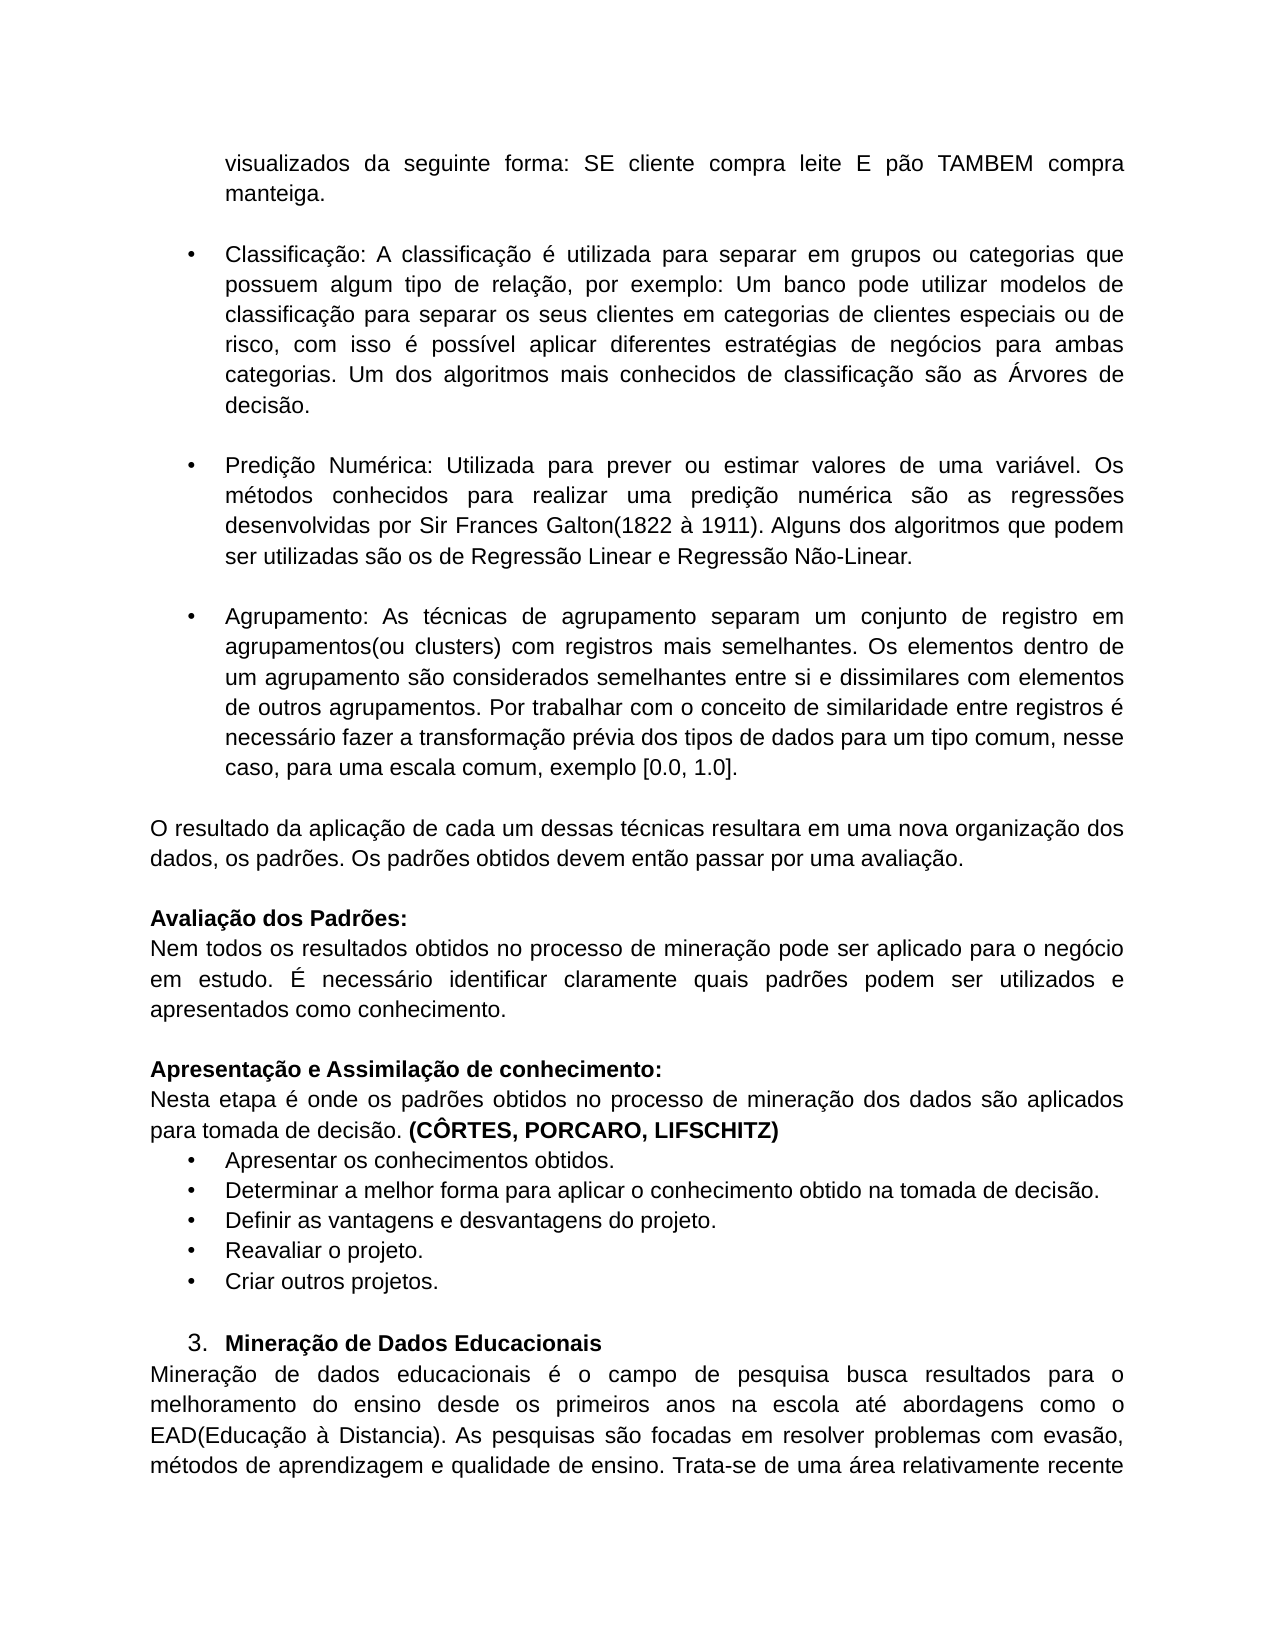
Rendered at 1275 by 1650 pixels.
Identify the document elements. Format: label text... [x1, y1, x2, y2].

list visualizados da seguinte forma: SE cliente compra leite E pão TAMBEM compra manteiga. [187, 150, 1125, 207]
list Classificação: A classificação é utilizada para separar em grupos ou categorias que possuem algum tipo de relação, por exemplo: Um banco pode utilizar modelos de classificação para separar os seus clientes em categorias de clientes especiais ou de risco, com isso é possível aplicar diferentes estratégias de negócios para ambas categorias. Um dos algoritmos mais conhecidos de classificação são as Árvores de decisão. [187, 241, 1125, 418]
list Criar outros projetos. [187, 1268, 1125, 1294]
list Predição Numérica: Utilizada para prever ou estimar valores de uma variável. Os métodos conhecidos para realizar uma predição numérica são as regressões desenvolvidas por Sir Frances Galton(1822 à 1911). Alguns dos algoritmos que podem ser utilizadas são os de Regressão Linear e Regressão Não-Linear. [187, 452, 1125, 569]
list Mineração de Dados Educacionais [187, 1328, 1125, 1357]
list Definir as vantagens e desvantagens do projeto. [187, 1207, 1125, 1234]
list Apresentar os conhecimentos obtidos. [187, 1147, 1125, 1173]
text Mineração de dados educacionais é o campo de pesquisa busca resultados para o melhoramento do ensino desde os primeiros anos na escola até abordagens como o EAD(Educação à Distancia). As pesquisas são focadas em resolver problemas com evasão, métodos de aprendizagem e qualidade de ensino. Trata-se de uma área relativamente recente [150, 1361, 1125, 1478]
list Reavaliar o projeto. [187, 1237, 1125, 1264]
list Determinar a melhor forma para aplicar o conhecimento obtido na tomada de decisão. [187, 1177, 1125, 1203]
text Apresentação e Assimilação de conhecimento: [150, 1056, 1125, 1083]
text Nem todos os resultados obtidos no processo de mineração pode ser aplicado para o negócio em estudo. É necessário identificar claramente quais padrões podem ser utilizados e apresentados como conhecimento. [150, 935, 1125, 1022]
list Agrupamento: As técnicas de agrupamento separam um conjunto de registro em agrupamentos(ou clusters) com registros mais semelhantes. Os elementos dentro de um agrupamento são considerados semelhantes entre si e dissimilares com elementos de outros agrupamentos. Por trabalhar com o conceito de similaridade entre registros é necessário fazer a transformação prévia dos tipos de dados para um tipo comum, nesse caso, para uma escala comum, exemplo [0.0, 1.0]. [187, 603, 1125, 781]
text O resultado da aplicação de cada um dessas técnicas resultara em uma nova organização dos dados, os padrões. Os padrões obtidos devem então passar por uma avaliação. [150, 814, 1125, 871]
text Nesta etapa é onde os padrões obtidos no processo de mineração dos dados são aplicados para tomada de decisão. (CÔRTES, PORCARO, LIFSCHITZ) [150, 1086, 1125, 1143]
text Avaliação dos Padrões: [150, 905, 1125, 932]
